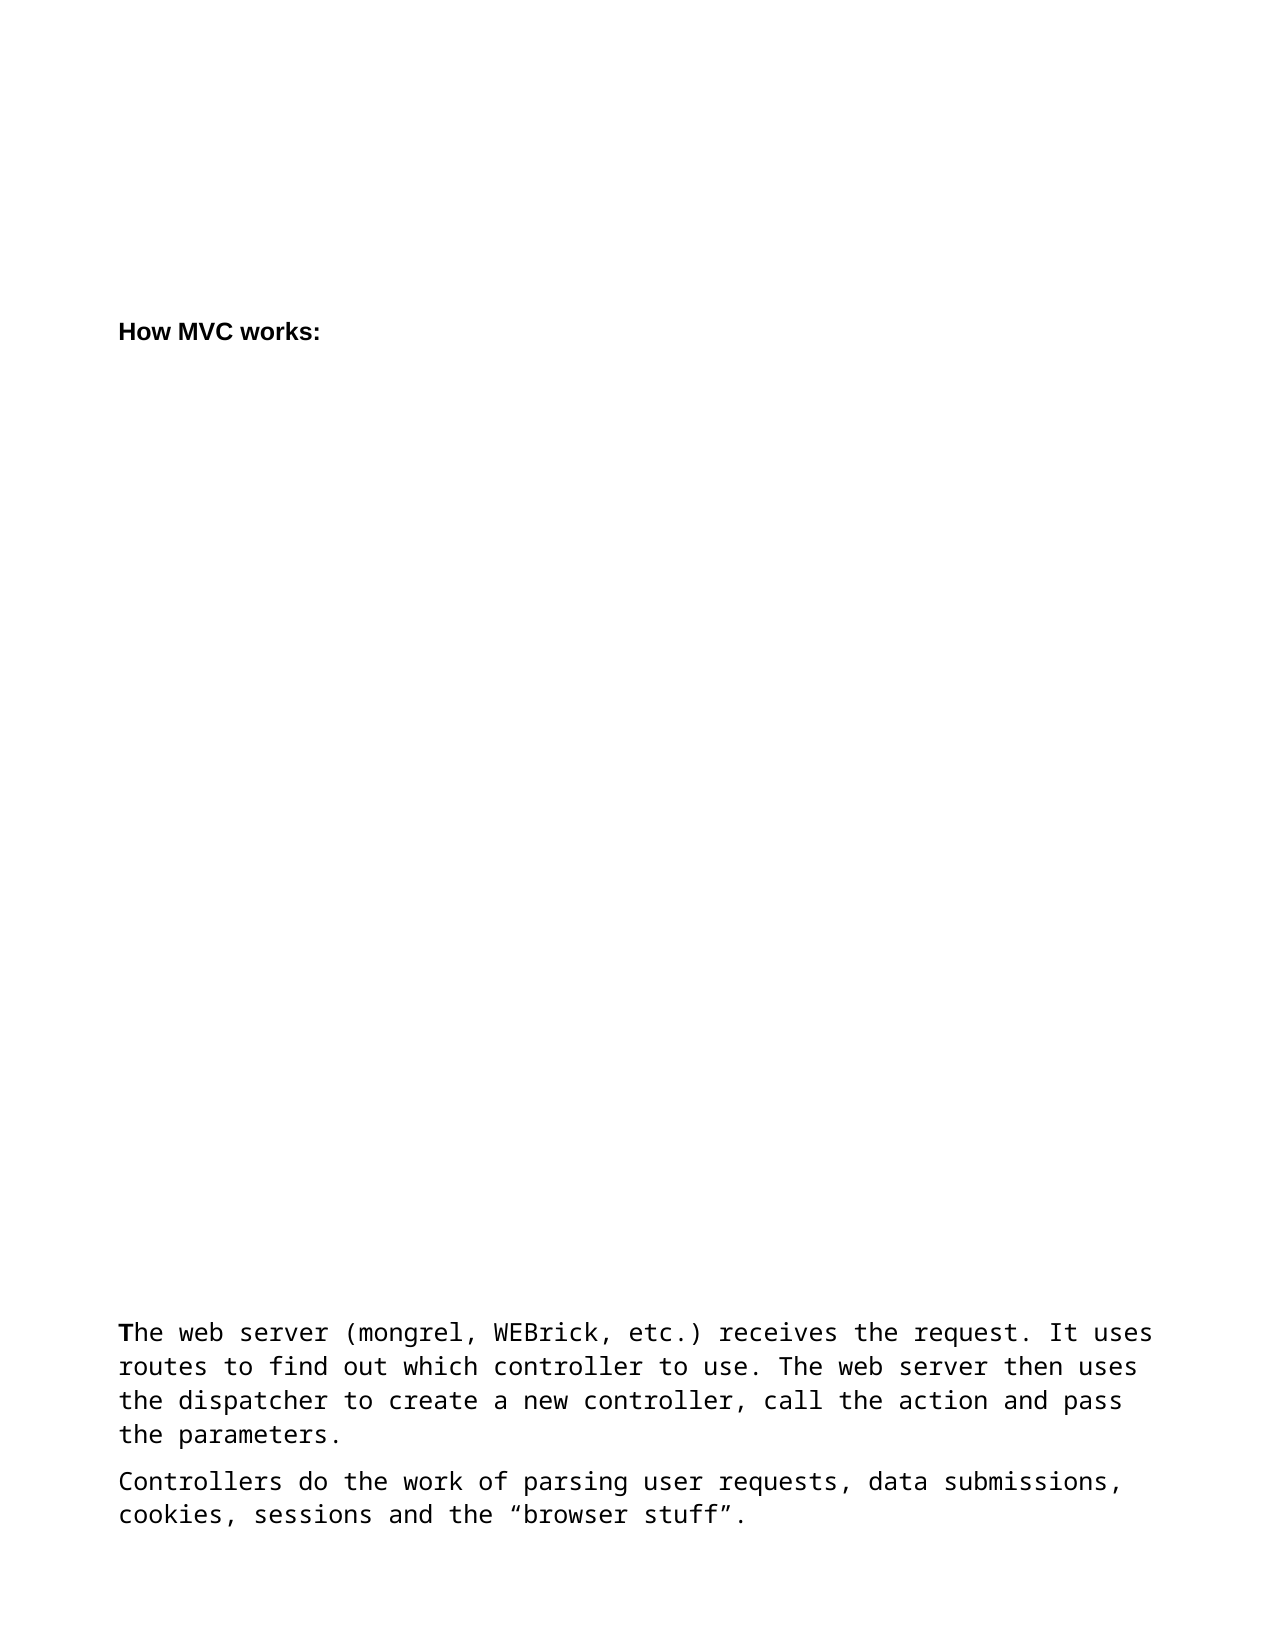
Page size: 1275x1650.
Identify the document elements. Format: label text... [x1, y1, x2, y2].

text Controllers do the work of parsing user requests, data submissions, cookies, sessions and the “browser stuff”. [118, 1463, 1157, 1531]
text The web server (mongrel, WEBrick, etc.) receives the request. It uses routes to find out which controller to use. The web server then uses the dispatcher to create a new controller, call the action and pass the parameters. [118, 1314, 1157, 1451]
subtitle How MVC works: [118, 317, 1157, 346]
